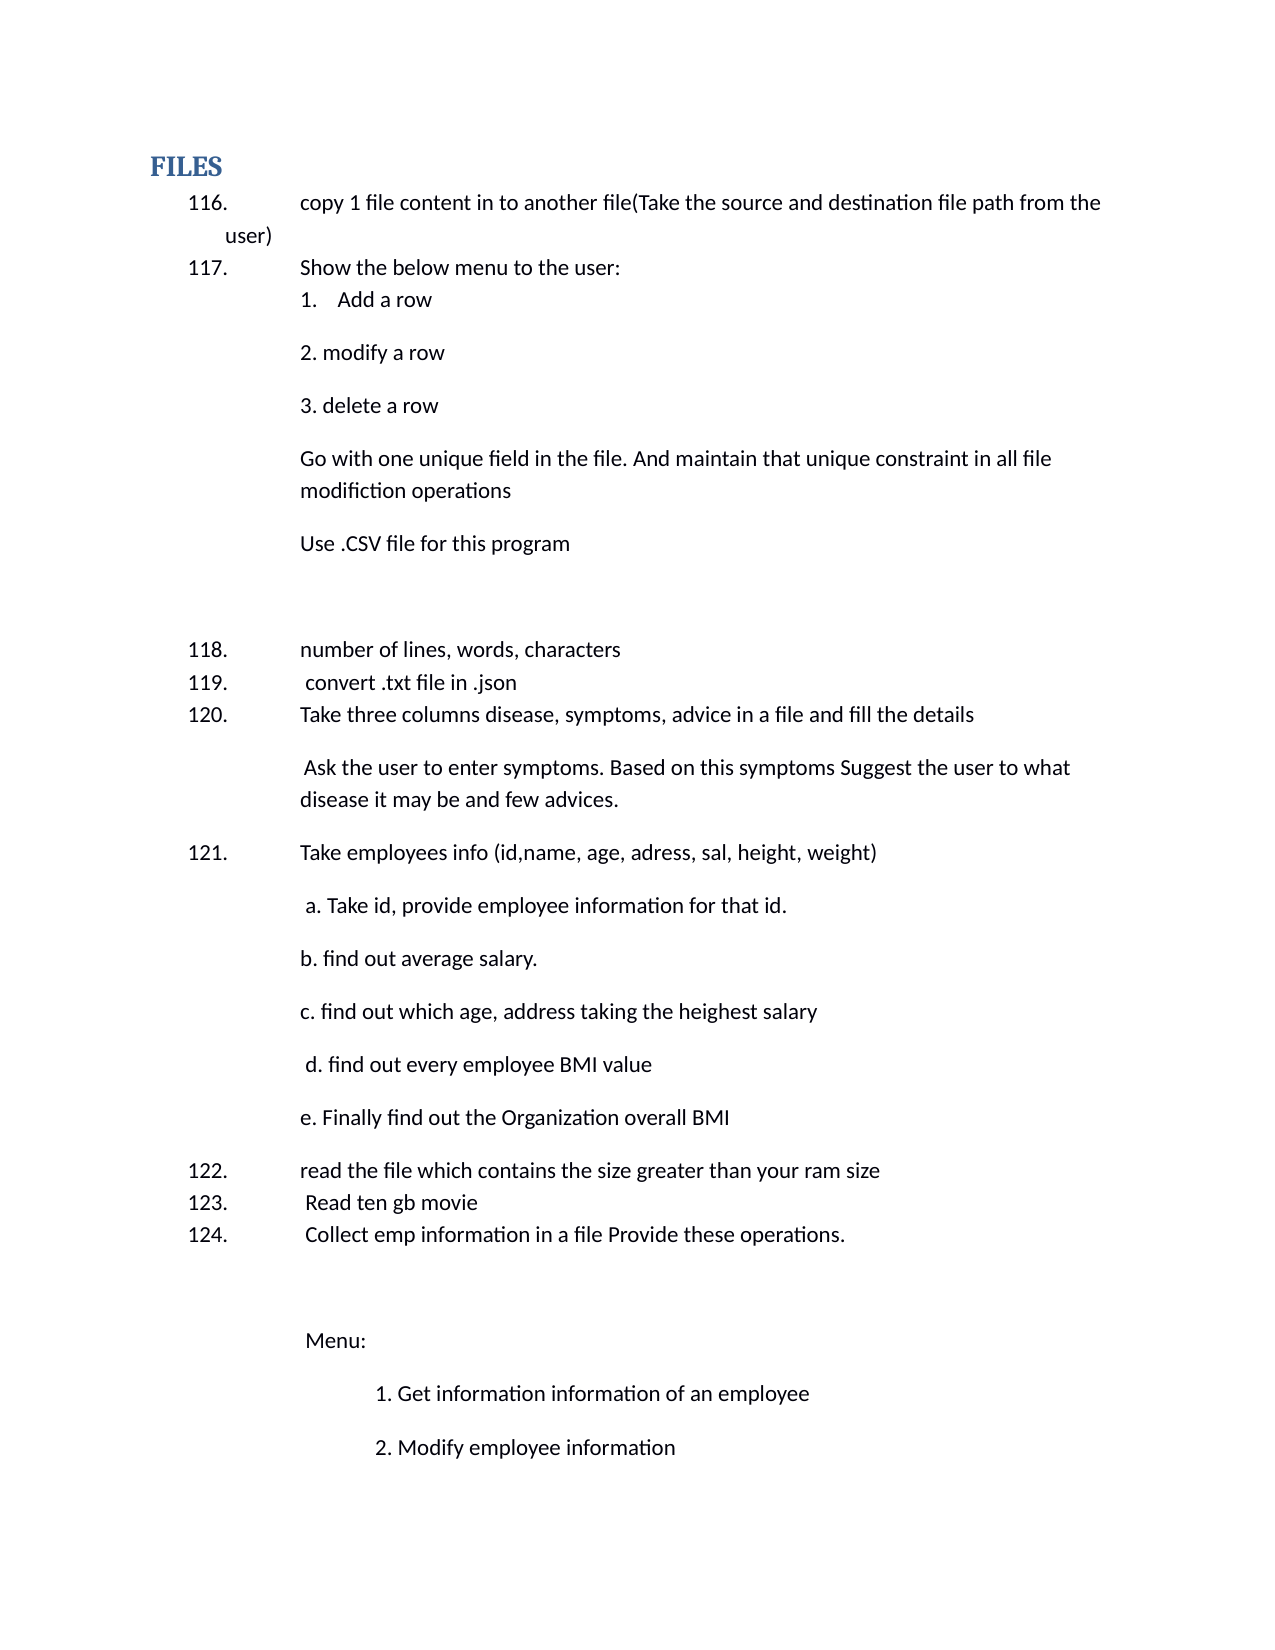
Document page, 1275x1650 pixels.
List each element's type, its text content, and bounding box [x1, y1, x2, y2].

text 1. Get information information of an employee [150, 1379, 1125, 1408]
text 2. modify a row [150, 338, 1125, 366]
list Take employees info (id,name, age, adress, sal, height, weight) [187, 838, 1125, 866]
text e. Finally find out the Organization overall BMI [150, 1103, 1125, 1131]
text Use .CSV file for this program [150, 529, 1125, 557]
list Add a row [300, 285, 1125, 313]
list read the file which contains the size greater than your ram size [187, 1156, 1125, 1184]
text d. find out every employee BMI value [150, 1050, 1125, 1078]
list convert .txt file in .json [187, 668, 1125, 696]
text c. find out which age, address taking the heighest salary [150, 997, 1125, 1025]
text Go with one unique field in the file. And maintain that unique constraint in all file modifiction operations [300, 444, 1125, 504]
text a. Take id, provide employee information for that id. [150, 891, 1125, 919]
text Ask the user to enter symptoms. Based on this symptoms Suggest the user to what disease it may be and few advices. [300, 753, 1125, 813]
text 3. delete a row [150, 391, 1125, 419]
list Read ten gb movie [187, 1188, 1125, 1216]
list Take three columns disease, symptoms, advice in a file and fill the details [187, 700, 1125, 728]
text 2. Modify employee information [150, 1433, 1125, 1461]
subtitle FILES [150, 150, 1125, 183]
text b. find out average salary. [150, 944, 1125, 972]
list number of lines, words, characters [187, 635, 1125, 663]
text Menu: [150, 1327, 1125, 1354]
list Collect emp information in a file Provide these operations. [187, 1221, 1125, 1248]
list Show the below menu to the user: [187, 253, 1125, 281]
list copy 1 file content in to another file(Take the source and destination file path from the user) [187, 188, 1125, 249]
